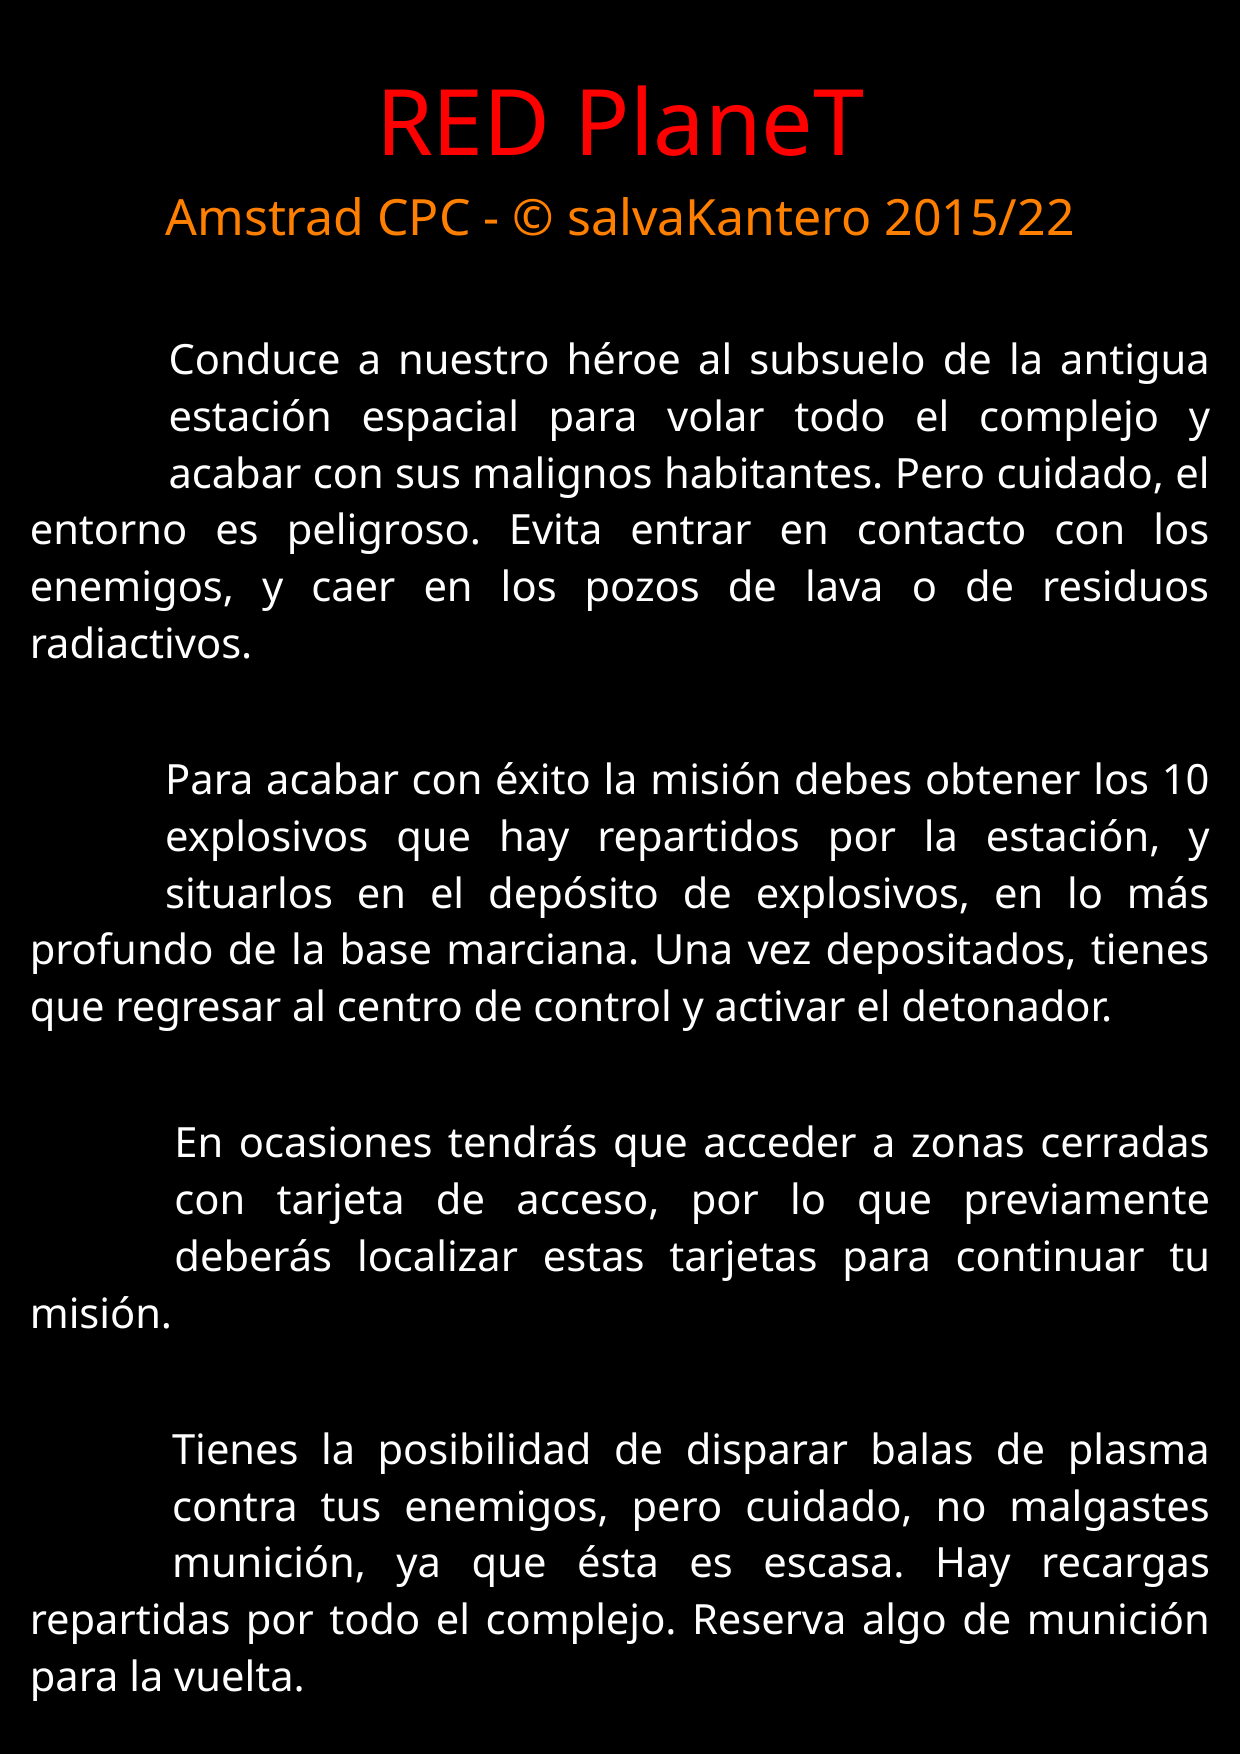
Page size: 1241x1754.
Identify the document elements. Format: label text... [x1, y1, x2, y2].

text Tienes la posibilidad de disparar balas de plasma contra tus enemigos, pero cuidado, no malgastes munición, ya que ésta es escasa. Hay recargas repartidas por todo el complejo. Reserva algo de munición para la vuelta. [29, 1419, 1211, 1703]
text Conduce a nuestro héroe al subsuelo de la antigua estación espacial para volar todo el complejo y acabar con sus malignos habitantes. Pero cuidado, el entorno es peligroso. Evita entrar en contacto con los enemigos, y caer en los pozos de lava o de residuos radiactivos. [29, 330, 1211, 671]
text En ocasiones tendrás que acceder a zonas cerradas con tarjeta de acceso, por lo que previamente deberás localizar estas tarjetas para continuar tu misión. [29, 1113, 1211, 1340]
text Amstrad CPC - © salvaKantero 2015/22 [18, 182, 1222, 251]
text Para acabar con éxito la misión debes obtener los 10 explosivos que hay repartidos por la estación, y situarlos en el depósito de explosivos, en lo más profundo de la base marciana. Una vez depositados, tienes que regresar al centro de control y activar el detonador. [29, 750, 1211, 1034]
text RED PlaneT [18, 57, 1222, 182]
